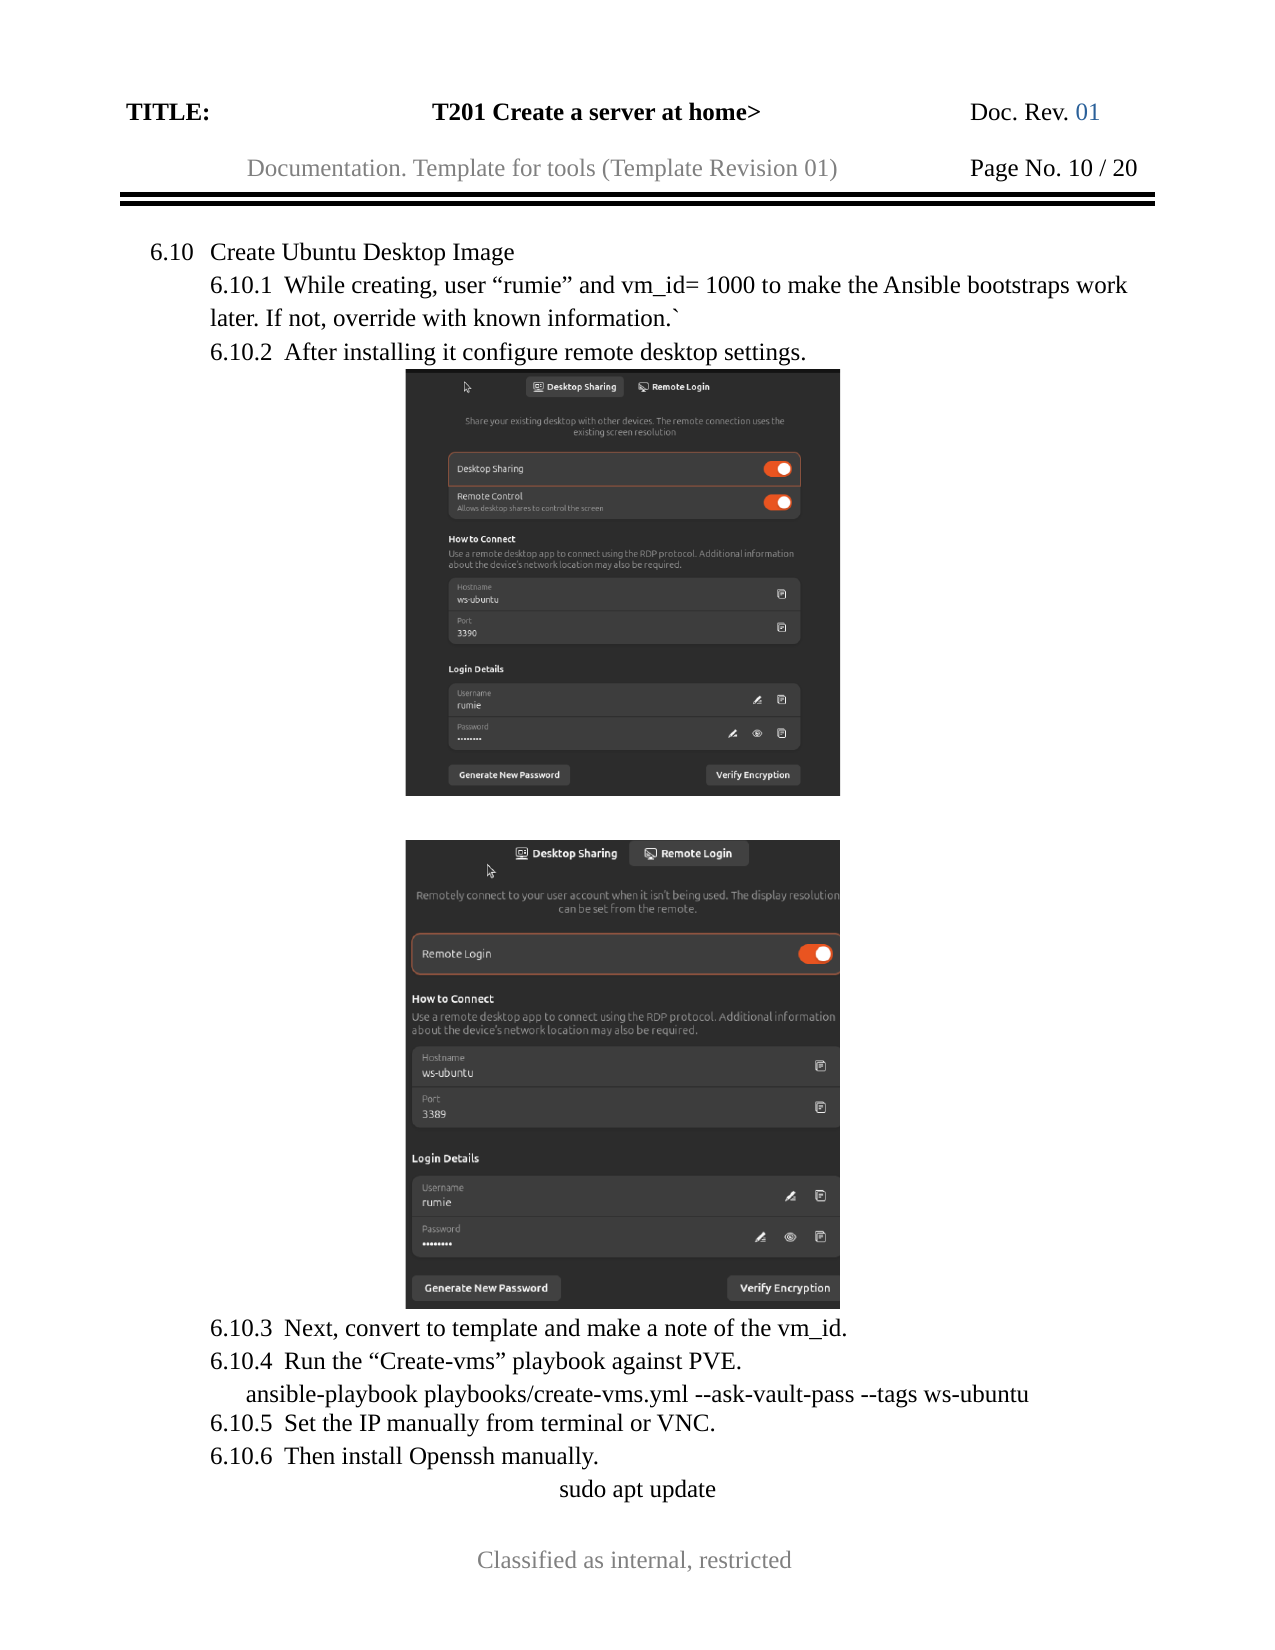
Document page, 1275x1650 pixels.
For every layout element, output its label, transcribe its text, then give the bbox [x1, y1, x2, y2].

subtitle Create Ubuntu Desktop Image [120, 237, 1155, 266]
text ansible-playbook playbooks/create-vms.yml --ask-vault-pass --tags ws-ubuntu [120, 1379, 1155, 1408]
subtitle Then install Openssh manually. [210, 1441, 1155, 1470]
subtitle While creating, user “rumie” and vm_id= 1000 to make the Ansible bootstraps work later. If not, override with known information.` [210, 271, 1155, 332]
subtitle Next, convert to template and make a note of the vm_id. [210, 824, 1155, 1342]
picture [405, 840, 840, 1309]
subtitle After installing it configure remote desktop settings. [210, 337, 1155, 365]
subtitle Set the IP manually from terminal or VNC. [210, 1408, 1155, 1437]
picture [405, 369, 841, 796]
text sudo apt update [120, 1474, 1155, 1503]
subtitle Run the “Create-vms” playbook against PVE. [210, 1346, 1155, 1375]
